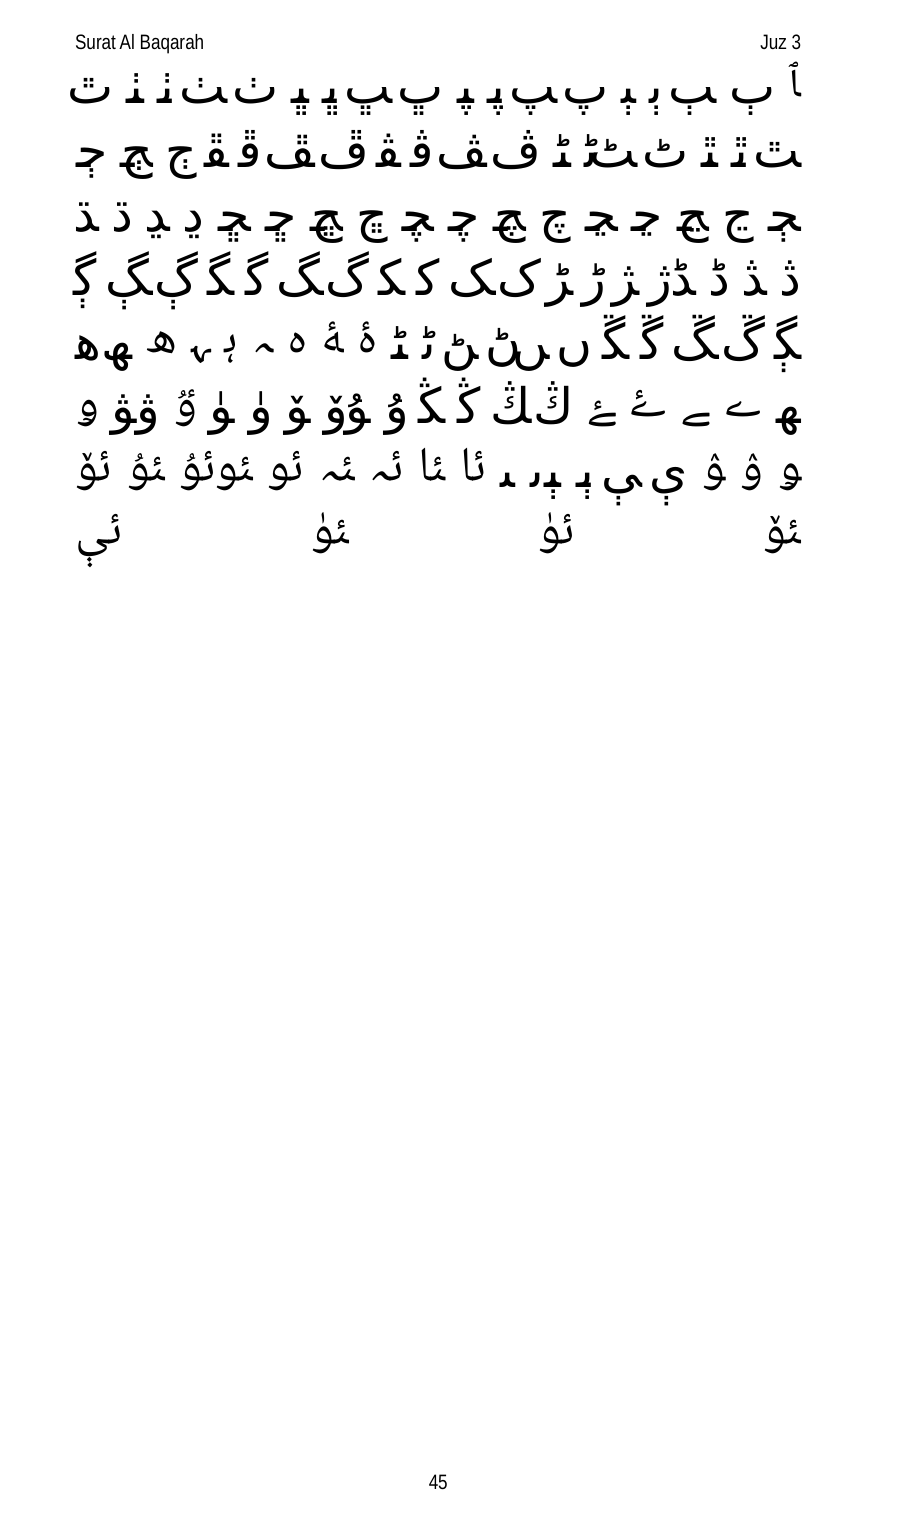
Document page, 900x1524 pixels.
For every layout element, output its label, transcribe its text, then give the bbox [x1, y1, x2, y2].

text ﭑ ﭒ ﭓ ﭔ ﭕ ﭖ ﭗ ﭘ ﭙ ﭚ ﭛ ﭜ ﭝ ﭞ ﭟ ﭠ ﭡ ﭢ ﭣ ﭤ ﭥ ﭦ ﭧﭨ ﭩ ﭪ ﭫ ﭬ ﭭ ﭮ ﭯ ﭰ ﭱ ﭲ ﭳ ﭴ ﭵ ﭶ ﭷ ﭸ ﭹ ﭺ ﭻ ﭼ ﭽ ﭾ ﭿ ﮀ ﮁ ﮂ ﮃ ﮄ ﮅ ﮆ ﮇ ﮈ ﮉﮊ ﮋ ﮌ ﮍ ﮎ ﮏ ﮐ ﮑ ﮒ ﮓ ﮔ ﮕ ﮖ ﮗ ﮘ ﮙ ﮚ ﮛ ﮜ ﮝ ﮞ ﮟﮠ ﮡ ﮢ ﮣ ﮤ ﮥ ﮦ ﮧ ﮨ ﮩ ﮪ ﮫﮬ ﮭ ﮮ ﮯ ﮰ ﮱ ﯓ ﯔ ﯕ ﯖ ﯗ ﯘﯙ ﯚ ﯛ ﯜ ﯝ ﯞﯟ ﯠ ﯡ ﯢ ﯣ ﯤ ﯥ ﯦ ﯧﯨ ﯩ ﯪ ﯫ ﯬ ﯭ ﯮ ﯯﯰ ﯱ ﯲ ﯳ ﯴ ﯵ ﯶ [75, 60, 801, 571]
